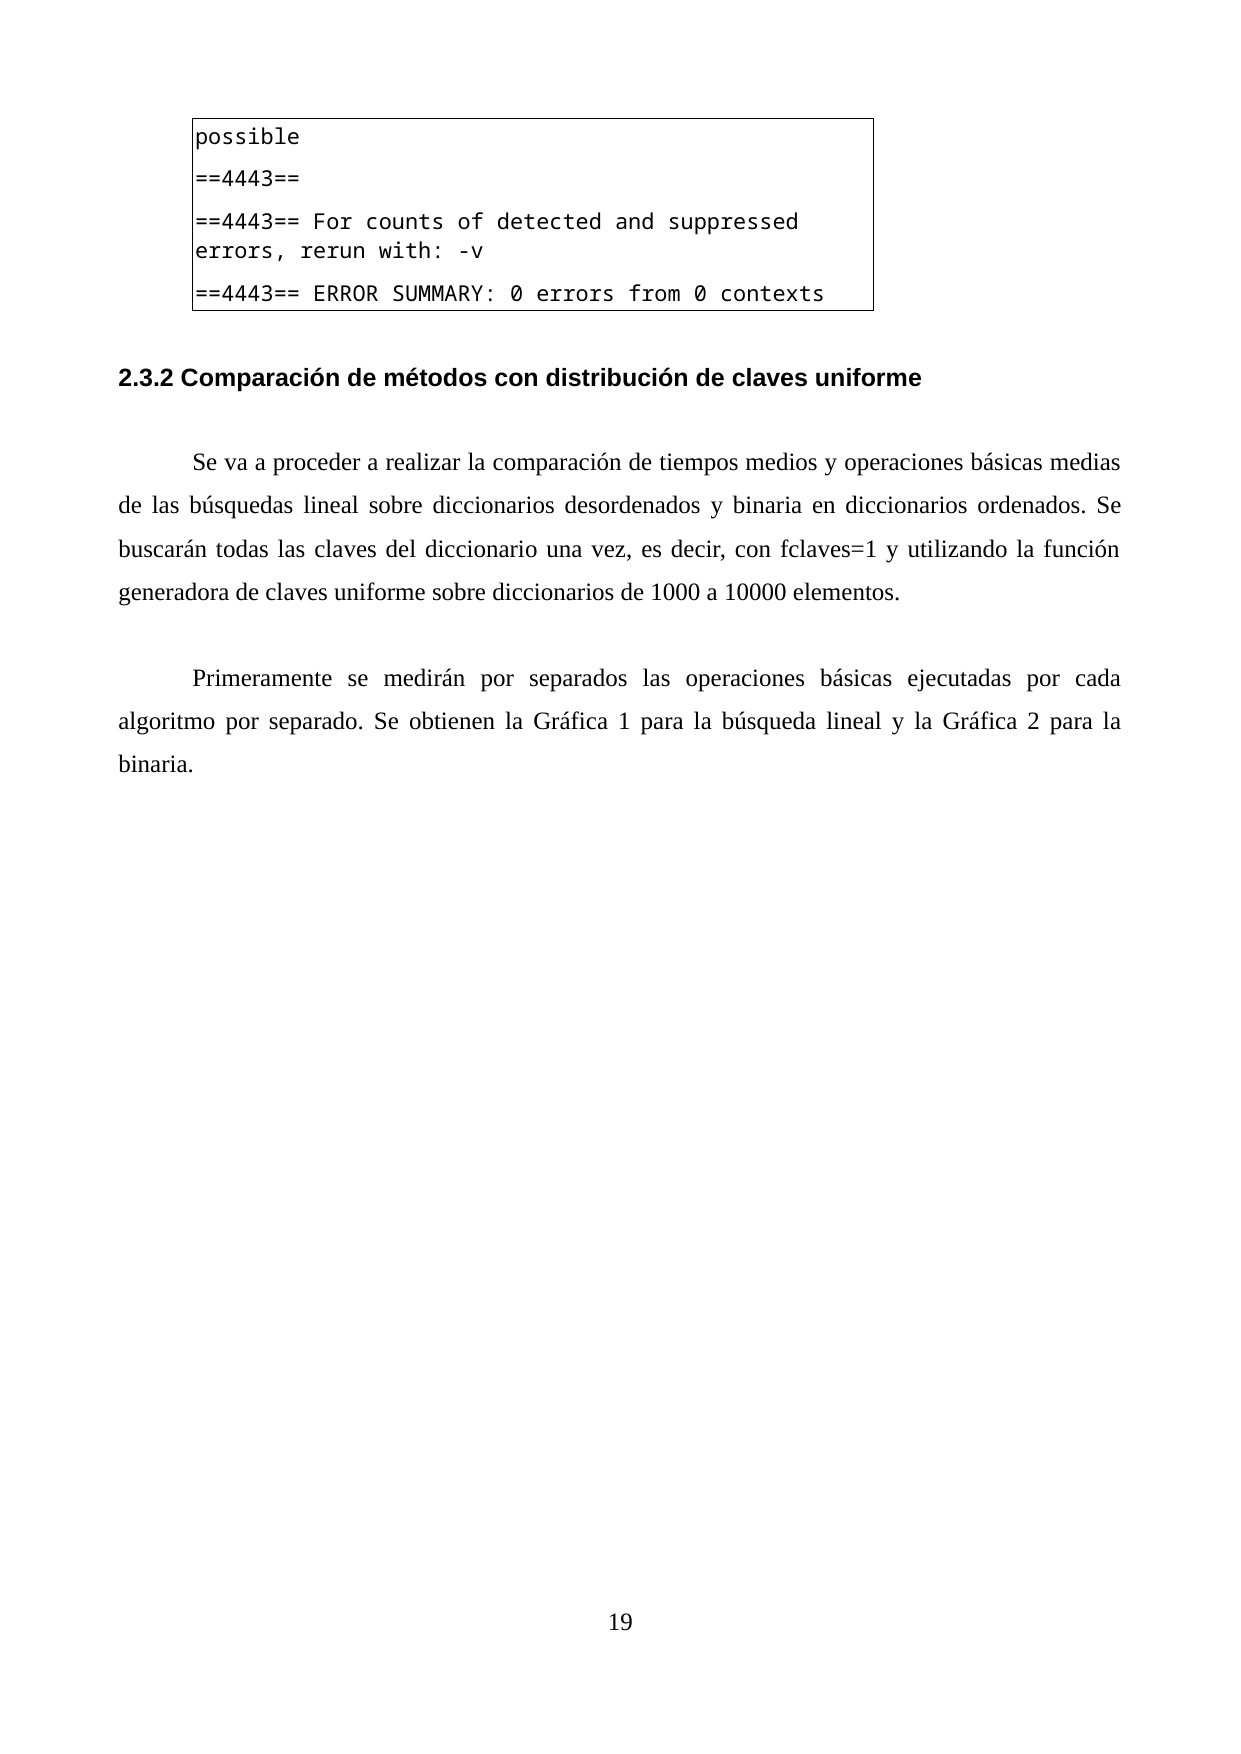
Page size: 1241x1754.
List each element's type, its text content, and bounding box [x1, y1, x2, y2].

text Se va a proceder a realizar la comparación de tiempos medios y operaciones básicas medias de las búsquedas lineal sobre diccionarios desordenados y binaria en diccionarios ordenados. Se buscarán todas las claves del diccionario una vez, es decir, con fclaves=1 y utilizando la función generadora de claves uniforme sobre diccionarios de 1000 a 10000 elementos. [118, 447, 1122, 606]
text ==4443== [193, 160, 873, 193]
subtitle 2.3.2 Comparación de métodos con distribución de claves uniforme [118, 363, 1122, 392]
text ==4443== For counts of detected and suppressed errors, rerun with: -v [193, 203, 873, 265]
text possible [193, 119, 873, 151]
text ==4443== ERROR SUMMARY: 0 errors from 0 contexts [193, 275, 873, 310]
text Primeramente se medirán por separados las operaciones básicas ejecutadas por cada algoritmo por separado. Se obtienen la Gráfica 1 para la búsqueda lineal y la Gráfica 2 para la binaria. [118, 663, 1122, 778]
